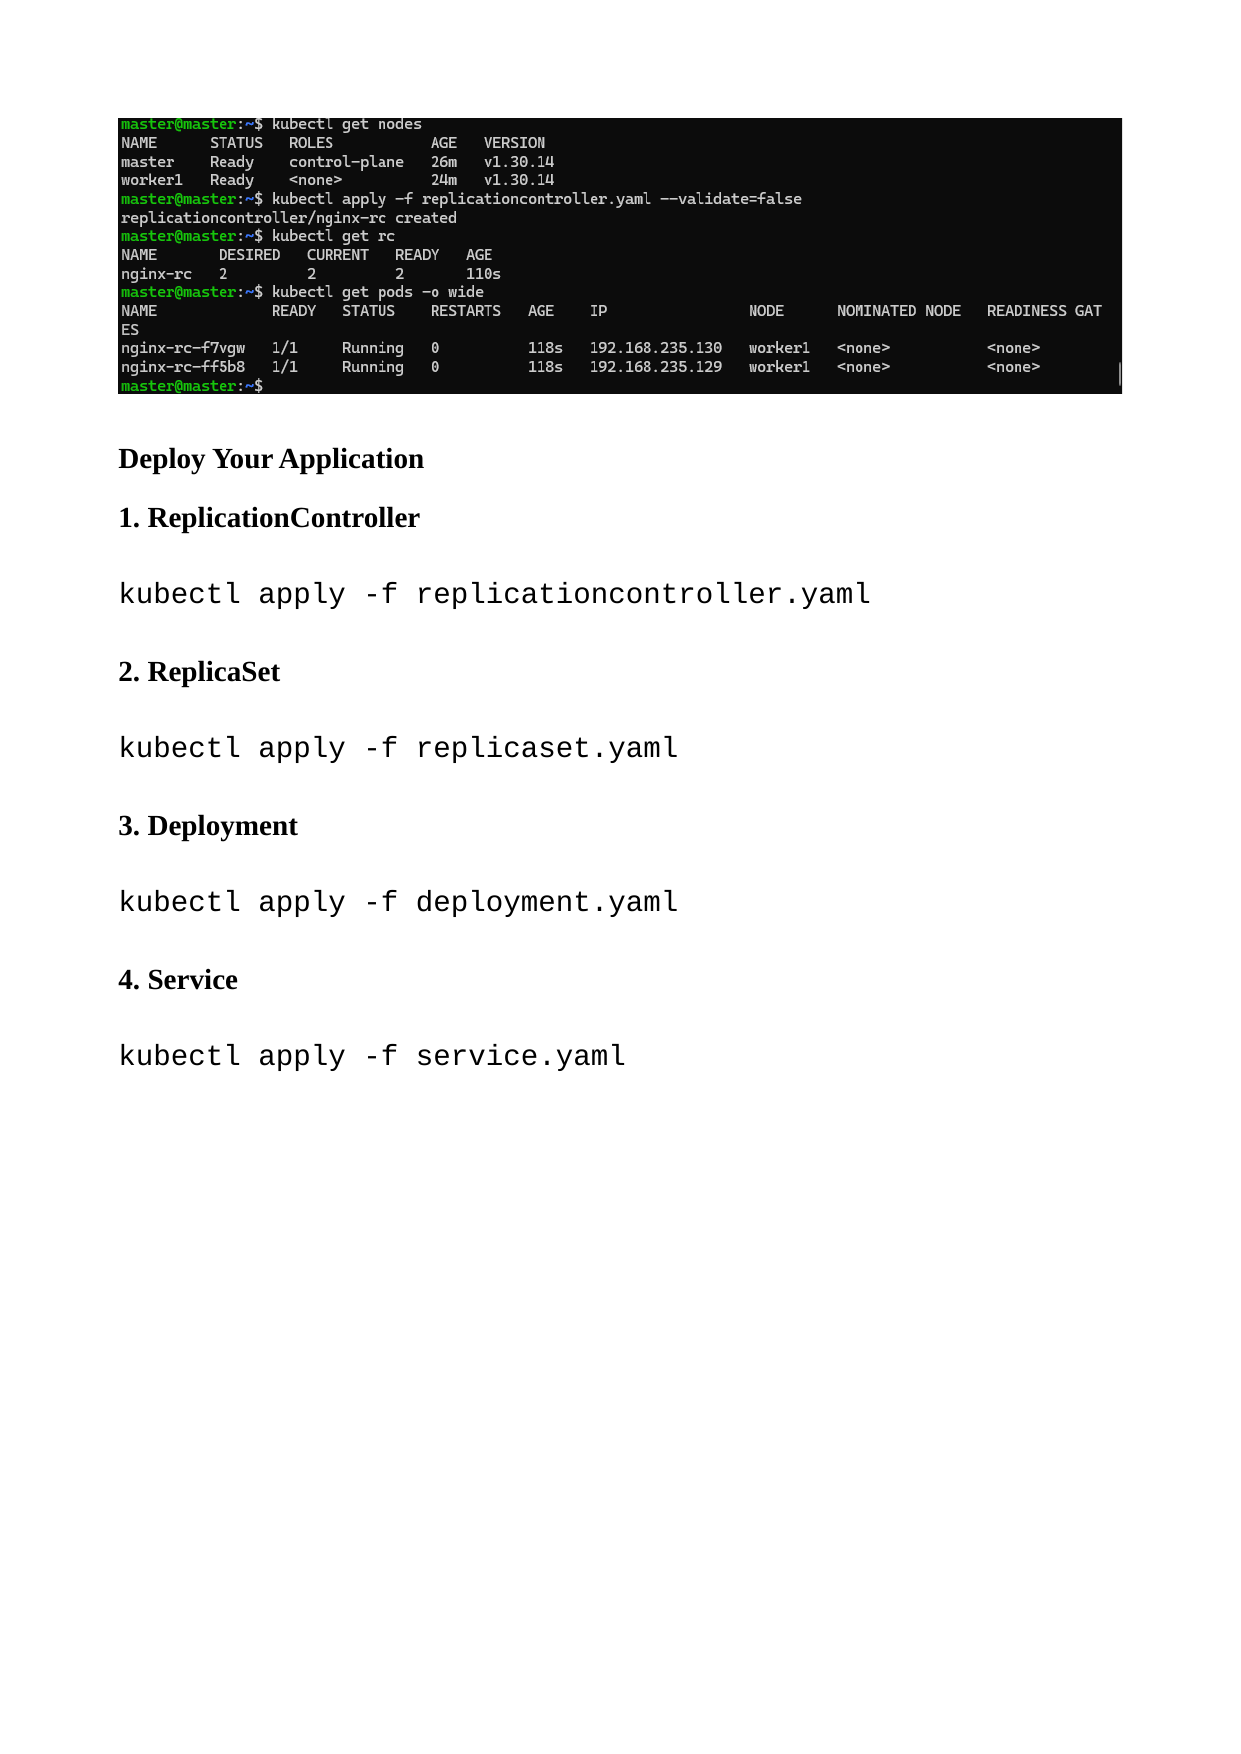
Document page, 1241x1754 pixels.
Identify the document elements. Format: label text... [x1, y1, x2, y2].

text kubectl apply -f deployment.yaml [118, 887, 1122, 920]
picture [118, 118, 1123, 394]
subtitle 1. ReplicationController [118, 500, 1122, 534]
text kubectl apply -f replicaset.yaml [118, 733, 1122, 766]
text kubectl apply -f service.yaml [118, 1041, 1122, 1074]
subtitle 3. Deployment [118, 808, 1122, 842]
text kubectl apply -f replicationcontroller.yaml [118, 579, 1122, 612]
subtitle Deploy Your Application [118, 442, 1122, 475]
subtitle 2. ReplicaSet [118, 654, 1122, 688]
subtitle 4. Service [118, 962, 1122, 996]
